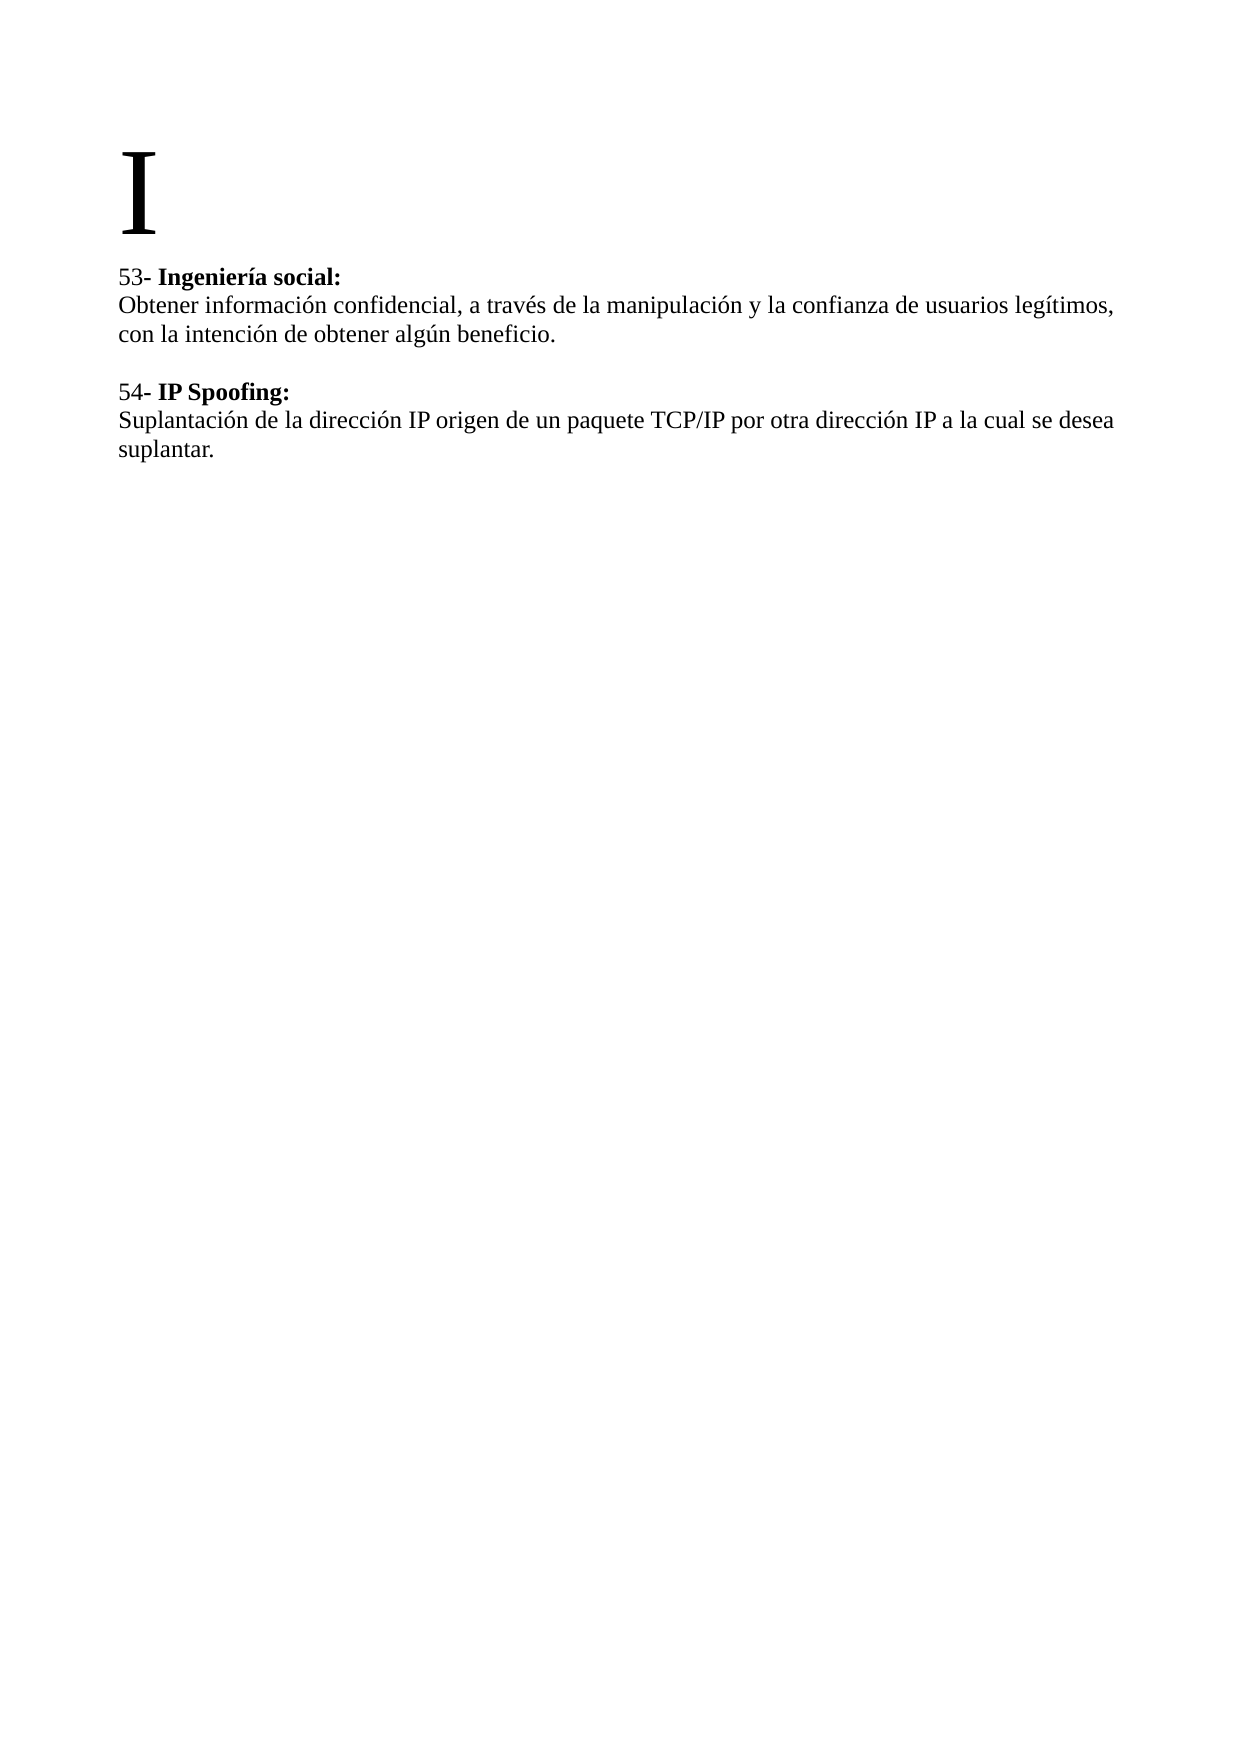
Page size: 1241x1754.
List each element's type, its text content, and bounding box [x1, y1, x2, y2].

text 53- Ingeniería social: [118, 262, 1122, 291]
text 54- IP Spoofing: [118, 377, 1122, 406]
text Suplantación de la dirección IP origen de un paquete TCP/IP por otra dirección IP a la cual se desea suplantar. [118, 406, 1122, 463]
text Obtener información confidencial, a través de la manipulación y la confianza de usuarios legítimos, con la intención de obtener algún beneficio. [118, 291, 1122, 348]
text I [118, 118, 1122, 262]
